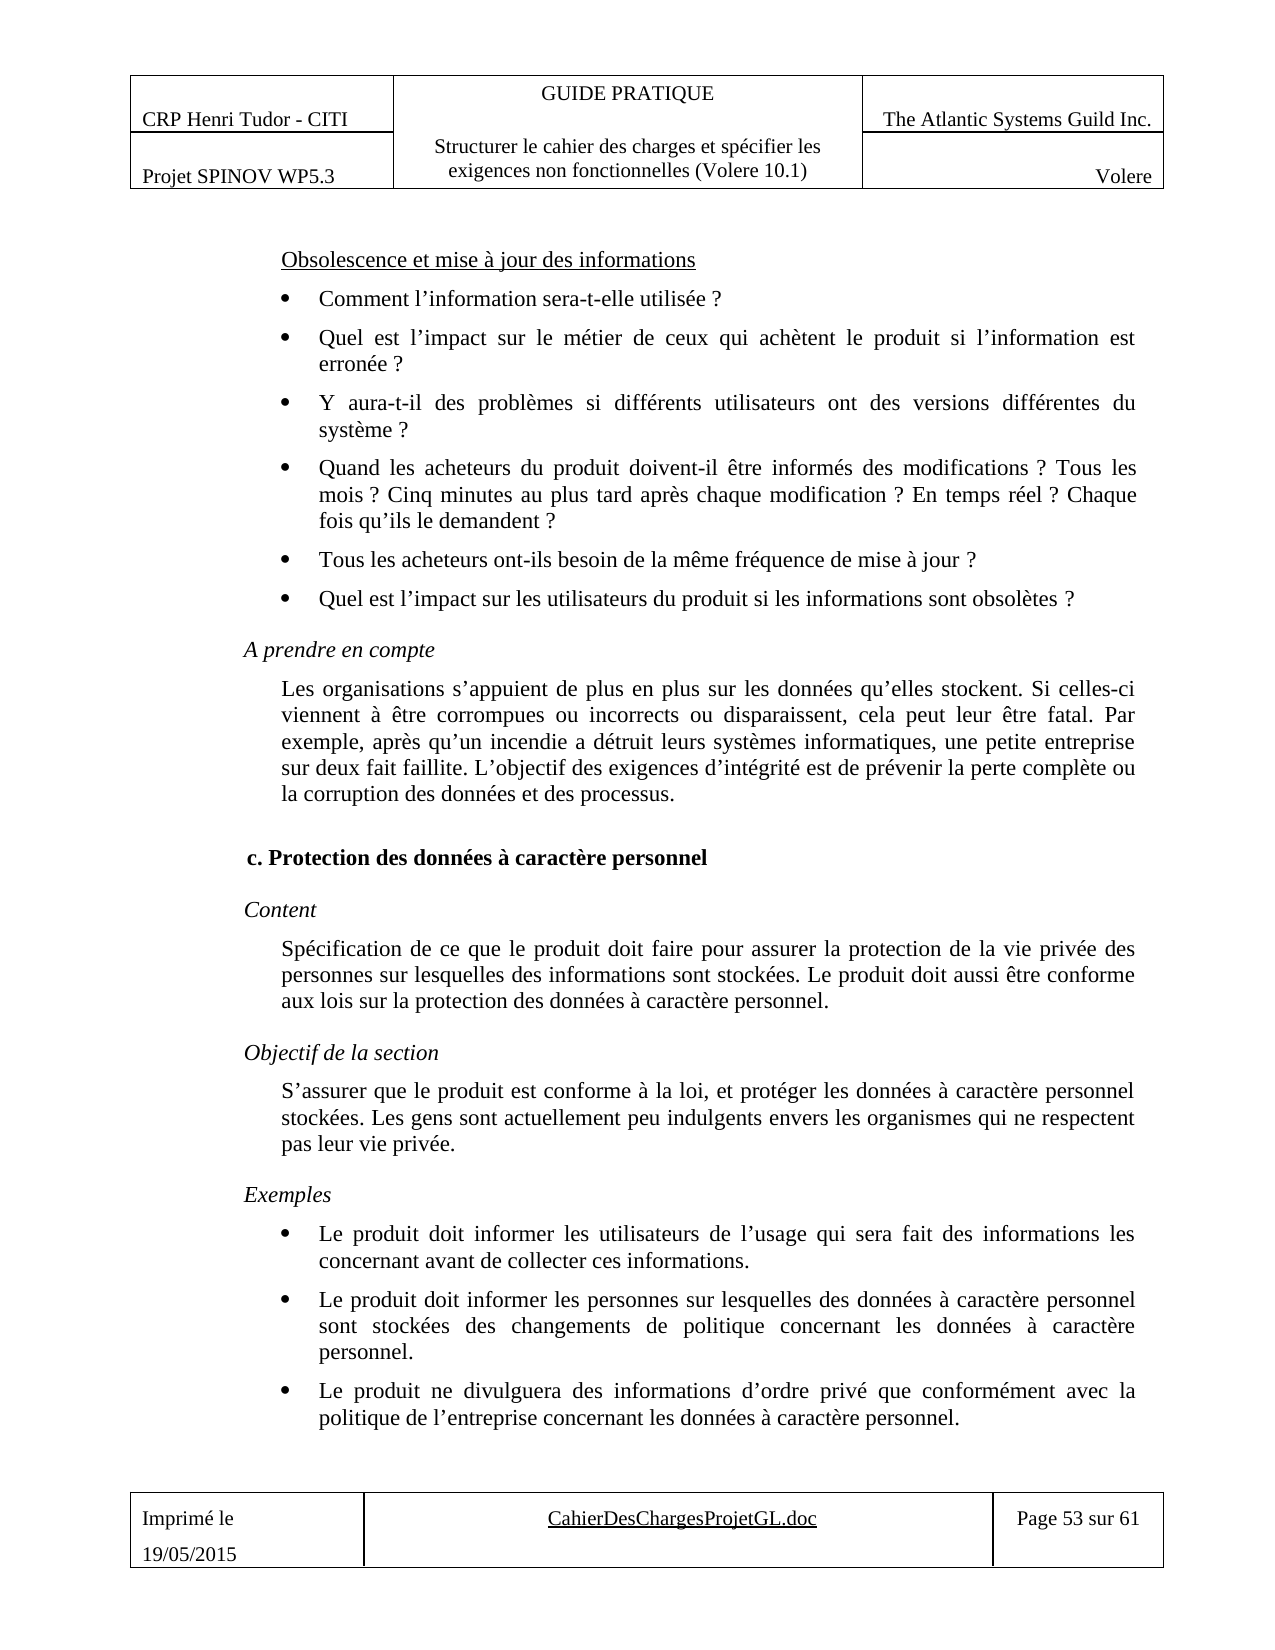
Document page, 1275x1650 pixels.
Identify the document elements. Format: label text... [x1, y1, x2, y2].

subtitle c. Protection des données à caractère personnel [247, 844, 1137, 871]
text Obsolescence et mise à jour des informations [281, 246, 1137, 273]
text Les organisations s’appuient de plus en plus sur les données qu’elles stockent. Si celles-ci viennent à être corrompues ou incorrects ou disparaissent, cela peut leur être fatal. Par exemple, après qu’un incendie a détruit leurs systèmes informatiques, une petite entreprise sur deux fait faillite. L’objectif des exigences d’intégrité est de prévenir la perte complète ou la corruption des données et des processus. [281, 675, 1137, 807]
subtitle Objectif de la section [244, 1039, 1137, 1065]
list Le produit doit informer les utilisateurs de l’usage qui sera fait des informations les concernant avant de collecter ces informations. [281, 1220, 1137, 1273]
subtitle A prendre en compte [244, 636, 1137, 663]
list Le produit doit informer les personnes sur lesquelles des données à caractère personnel sont stockées des changements de politique concernant les données à caractère personnel. [281, 1286, 1137, 1365]
subtitle Exemples [244, 1182, 1137, 1208]
list Le produit ne divulguera des informations d’ordre privé que conformément avec la politique de l’entreprise concernant les données à caractère personnel. [281, 1377, 1137, 1430]
list Quel est l’impact sur le métier de ceux qui achètent le produit si l’information est erronée ? [281, 324, 1137, 377]
text S’assurer que le produit est conforme à la loi, et protéger les données à caractère personnel stockées. Les gens sont actuellement peu indulgents envers les organismes qui ne respectent pas leur vie privée. [281, 1077, 1137, 1157]
list Quel est l’impact sur les utilisateurs du produit si les informations sont obsolètes ? [281, 585, 1137, 611]
subtitle Content [244, 896, 1137, 922]
text Spécification de ce que le produit doit faire pour assurer la protection de la vie privée des personnes sur lesquelles des informations sont stockées. Le produit doit aussi être conforme aux lois sur la protection des données à caractère personnel. [281, 934, 1137, 1014]
list Y aura-t-il des problèmes si différents utilisateurs ont des versions différentes du système ? [281, 389, 1137, 442]
list Quand les acheteurs du produit doivent-il être informés des modifications ? Tous les mois ? Cinq minutes au plus tard après chaque modification ? En temps réel ? Chaque fois qu’ils le demandent ? [281, 454, 1137, 533]
list Comment l’information sera-t-elle utilisée ? [281, 285, 1137, 312]
list Tous les acheteurs ont-ils besoin de la même fréquence de mise à jour ? [281, 546, 1137, 572]
